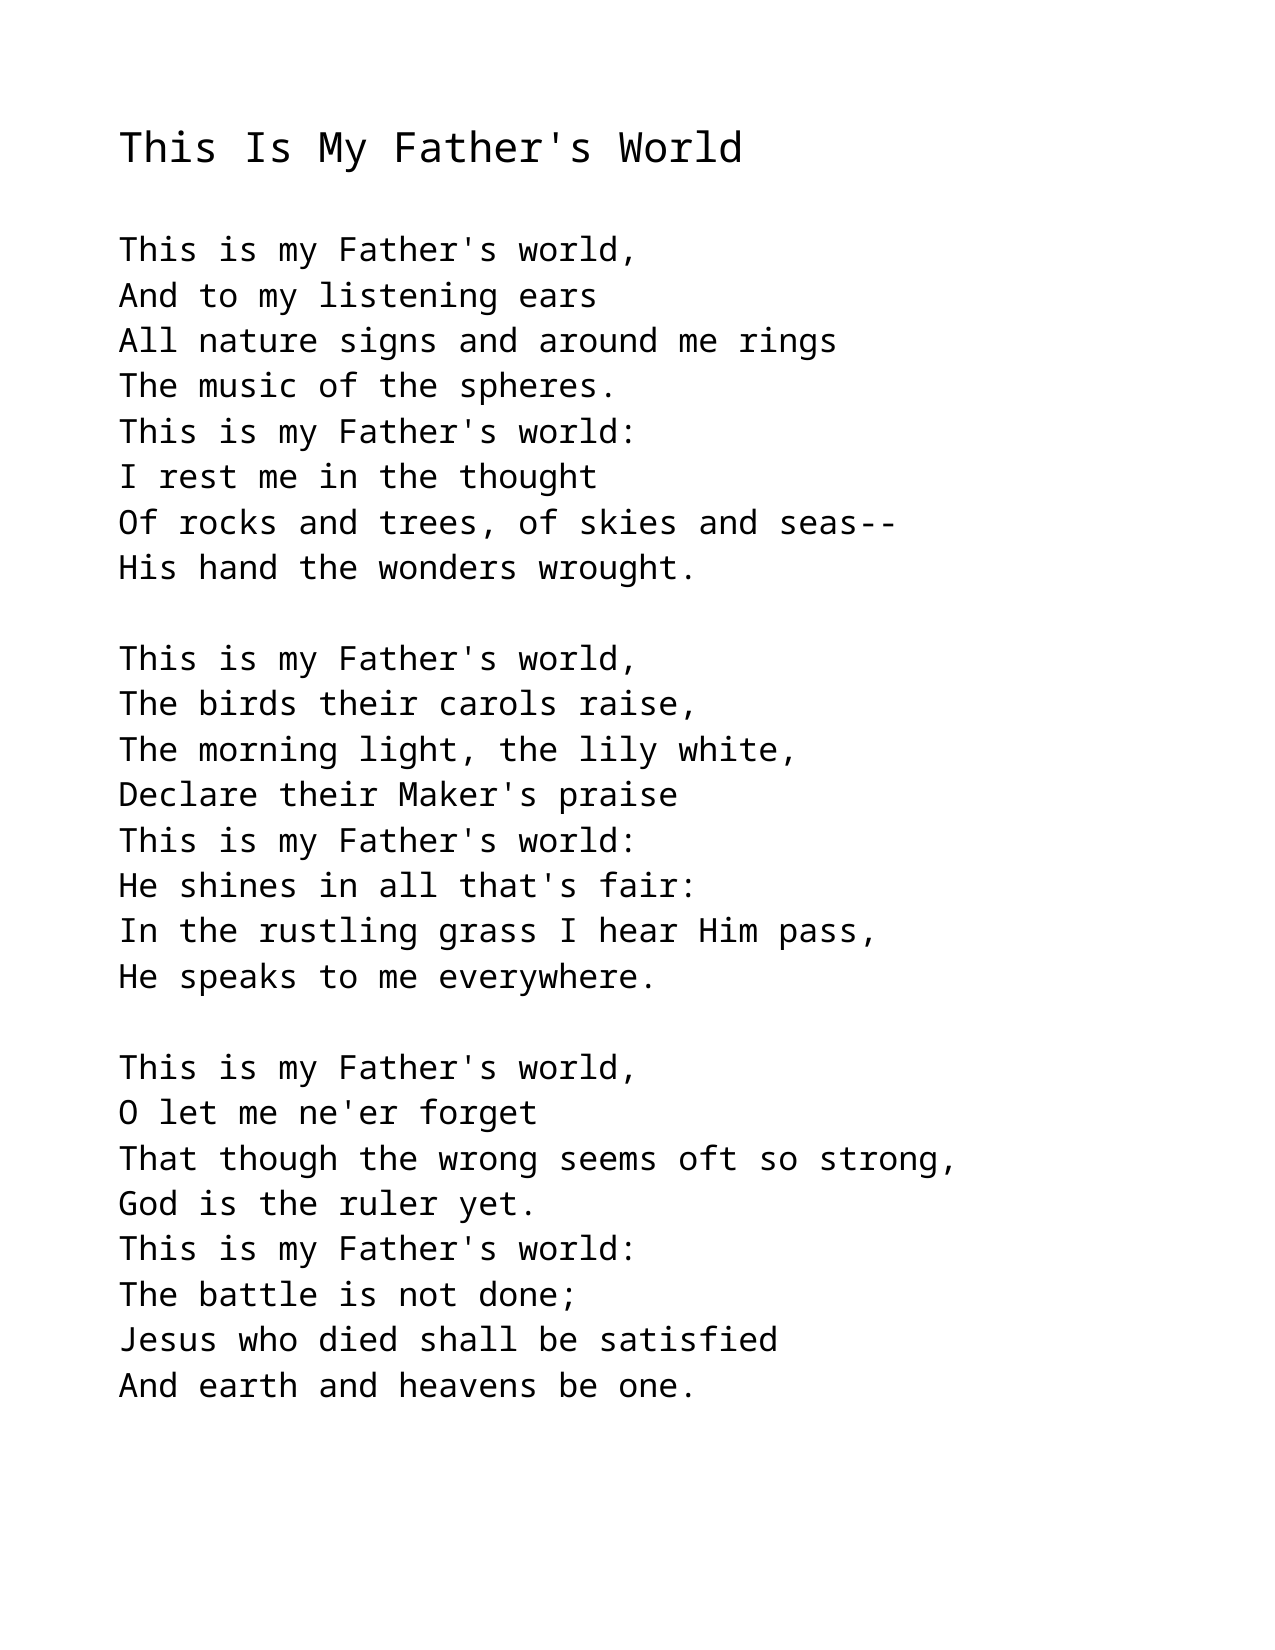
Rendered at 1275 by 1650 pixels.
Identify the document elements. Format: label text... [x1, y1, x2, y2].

text Jesus who died shall be satisfied [118, 1316, 1157, 1361]
text Declare their Maker's praise [118, 771, 1157, 816]
text The music of the spheres. [118, 362, 1157, 408]
text And to my listening ears [118, 271, 1157, 317]
text He speaks to me everywhere. [118, 953, 1157, 998]
text All nature signs and around me rings [118, 317, 1157, 362]
text I rest me in the thought [118, 453, 1157, 498]
text This is my Father's world, [118, 226, 1157, 271]
text This is my Father's world, [118, 1043, 1157, 1089]
text This is my Father's world: [118, 408, 1157, 453]
text In the rustling grass I hear Him pass, [118, 907, 1157, 953]
text The morning light, the lily white, [118, 726, 1157, 771]
text This Is My Father's World [118, 118, 1157, 175]
text God is the ruler yet. [118, 1180, 1157, 1225]
text He shines in all that's fair: [118, 862, 1157, 907]
text That though the wrong seems oft so strong, [118, 1134, 1157, 1180]
text This is my Father's world: [118, 1225, 1157, 1271]
text His hand the wonders wrought. [118, 544, 1157, 589]
text Of rocks and trees, of skies and seas-- [118, 498, 1157, 544]
text This is my Father's world: [118, 816, 1157, 862]
text The birds their carols raise, [118, 680, 1157, 726]
text The battle is not done; [118, 1271, 1157, 1316]
text This is my Father's world, [118, 635, 1157, 680]
text O let me ne'er forget [118, 1089, 1157, 1134]
text And earth and heavens be one. [118, 1361, 1157, 1407]
